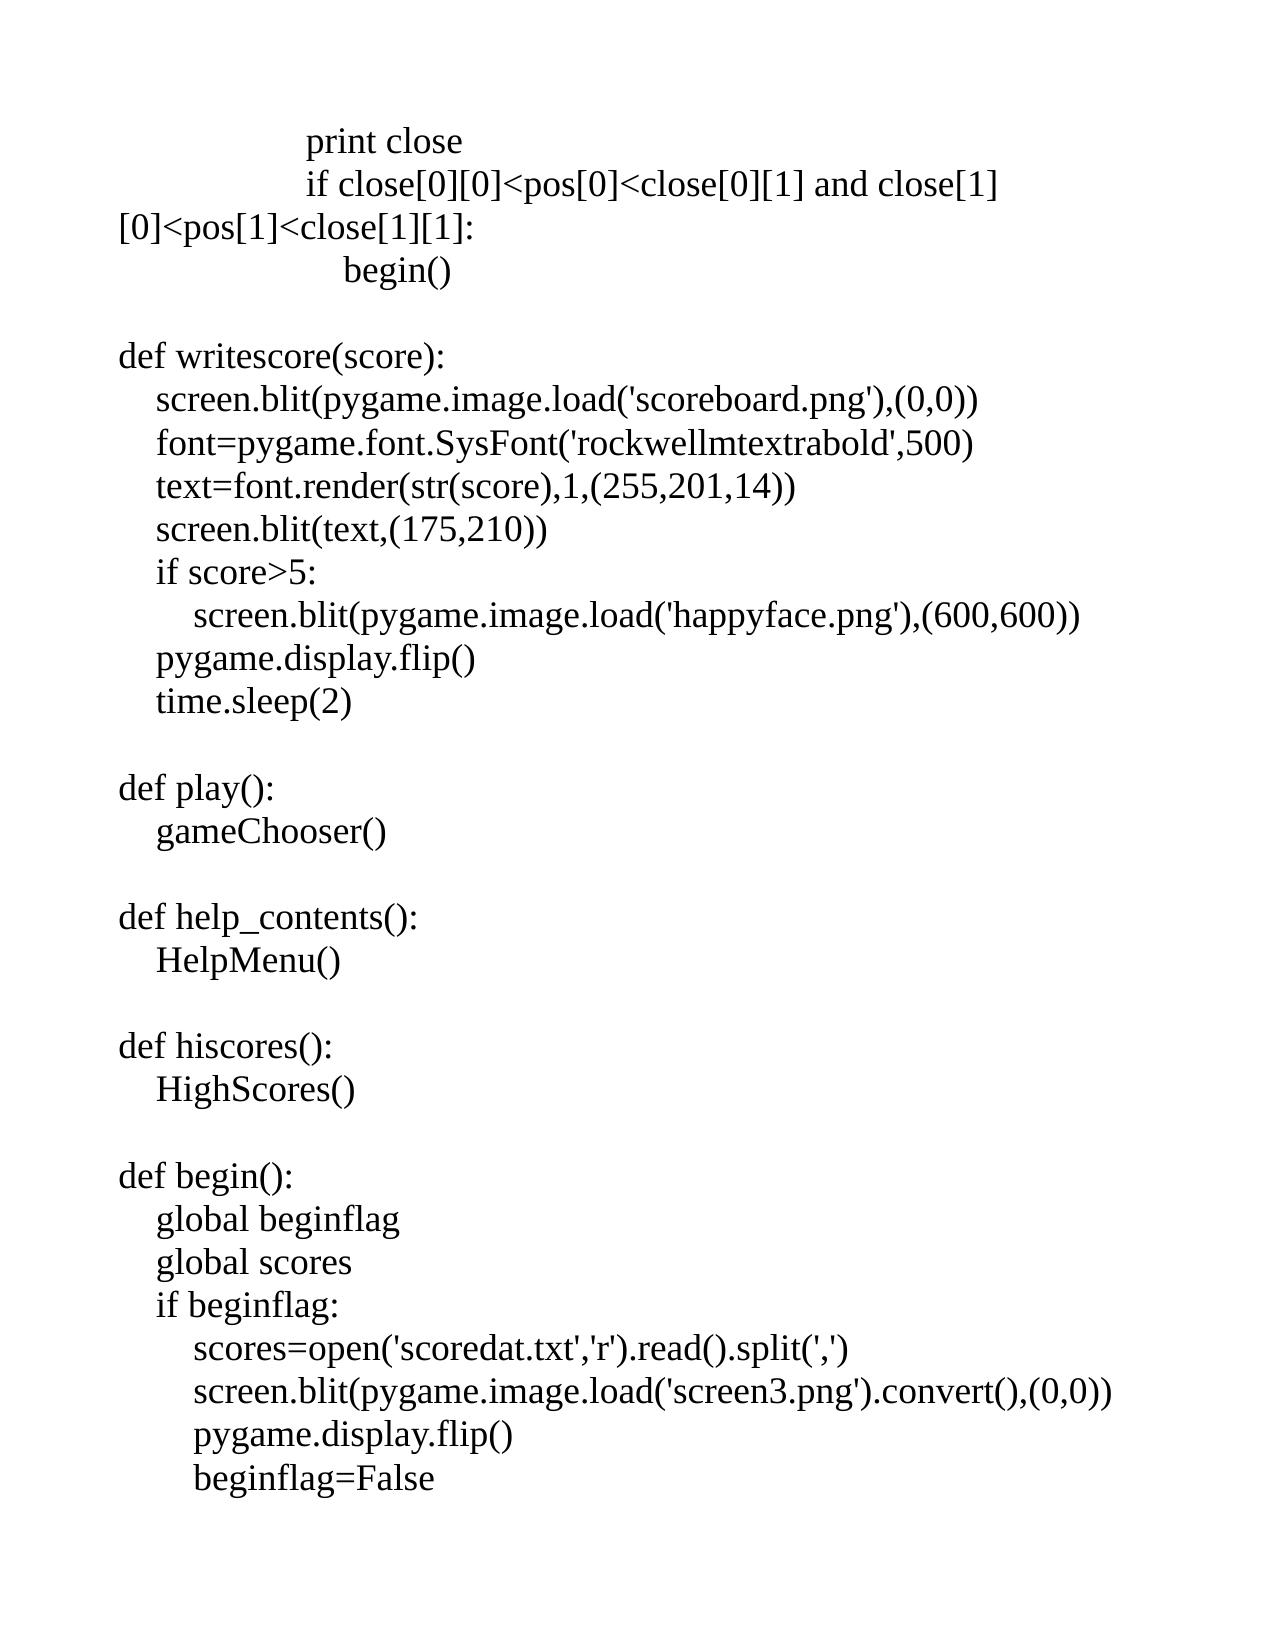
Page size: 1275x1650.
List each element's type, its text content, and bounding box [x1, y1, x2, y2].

text screen.blit(text,(175,210)) [118, 506, 1157, 549]
text begin() [118, 247, 1157, 291]
text screen.blit(pygame.image.load('screen3.png').convert(),(0,0)) [118, 1369, 1157, 1412]
text def begin(): [118, 1153, 1157, 1196]
text def play(): [118, 765, 1157, 808]
text HighScores() [118, 1067, 1157, 1110]
text font=pygame.font.SysFont('rockwellmtextrabold',500) [118, 420, 1157, 463]
text beginflag=False [118, 1455, 1157, 1498]
text def help_contents(): [118, 894, 1157, 937]
text if close[0][0]<pos[0]<close[0][1] and close[1][0]<pos[1]<close[1][1]: [118, 161, 1157, 247]
text def writescore(score): [118, 334, 1157, 377]
text gameChooser() [118, 808, 1157, 851]
text scores=open('scoredat.txt','r').read().split(',') [118, 1326, 1157, 1369]
text pygame.display.flip() [118, 636, 1157, 679]
text time.sleep(2) [118, 679, 1157, 722]
text if beginflag: [118, 1282, 1157, 1326]
text HelpMenu() [118, 937, 1157, 981]
text pygame.display.flip() [118, 1412, 1157, 1455]
text screen.blit(pygame.image.load('happyface.png'),(600,600)) [118, 592, 1157, 636]
text screen.blit(pygame.image.load('scoreboard.png'),(0,0)) [118, 377, 1157, 420]
text global beginflag [118, 1196, 1157, 1239]
text if score>5: [118, 549, 1157, 592]
text print close [118, 118, 1157, 161]
text global scores [118, 1239, 1157, 1282]
text text=font.render(str(score),1,(255,201,14)) [118, 463, 1157, 506]
text def hiscores(): [118, 1024, 1157, 1067]
